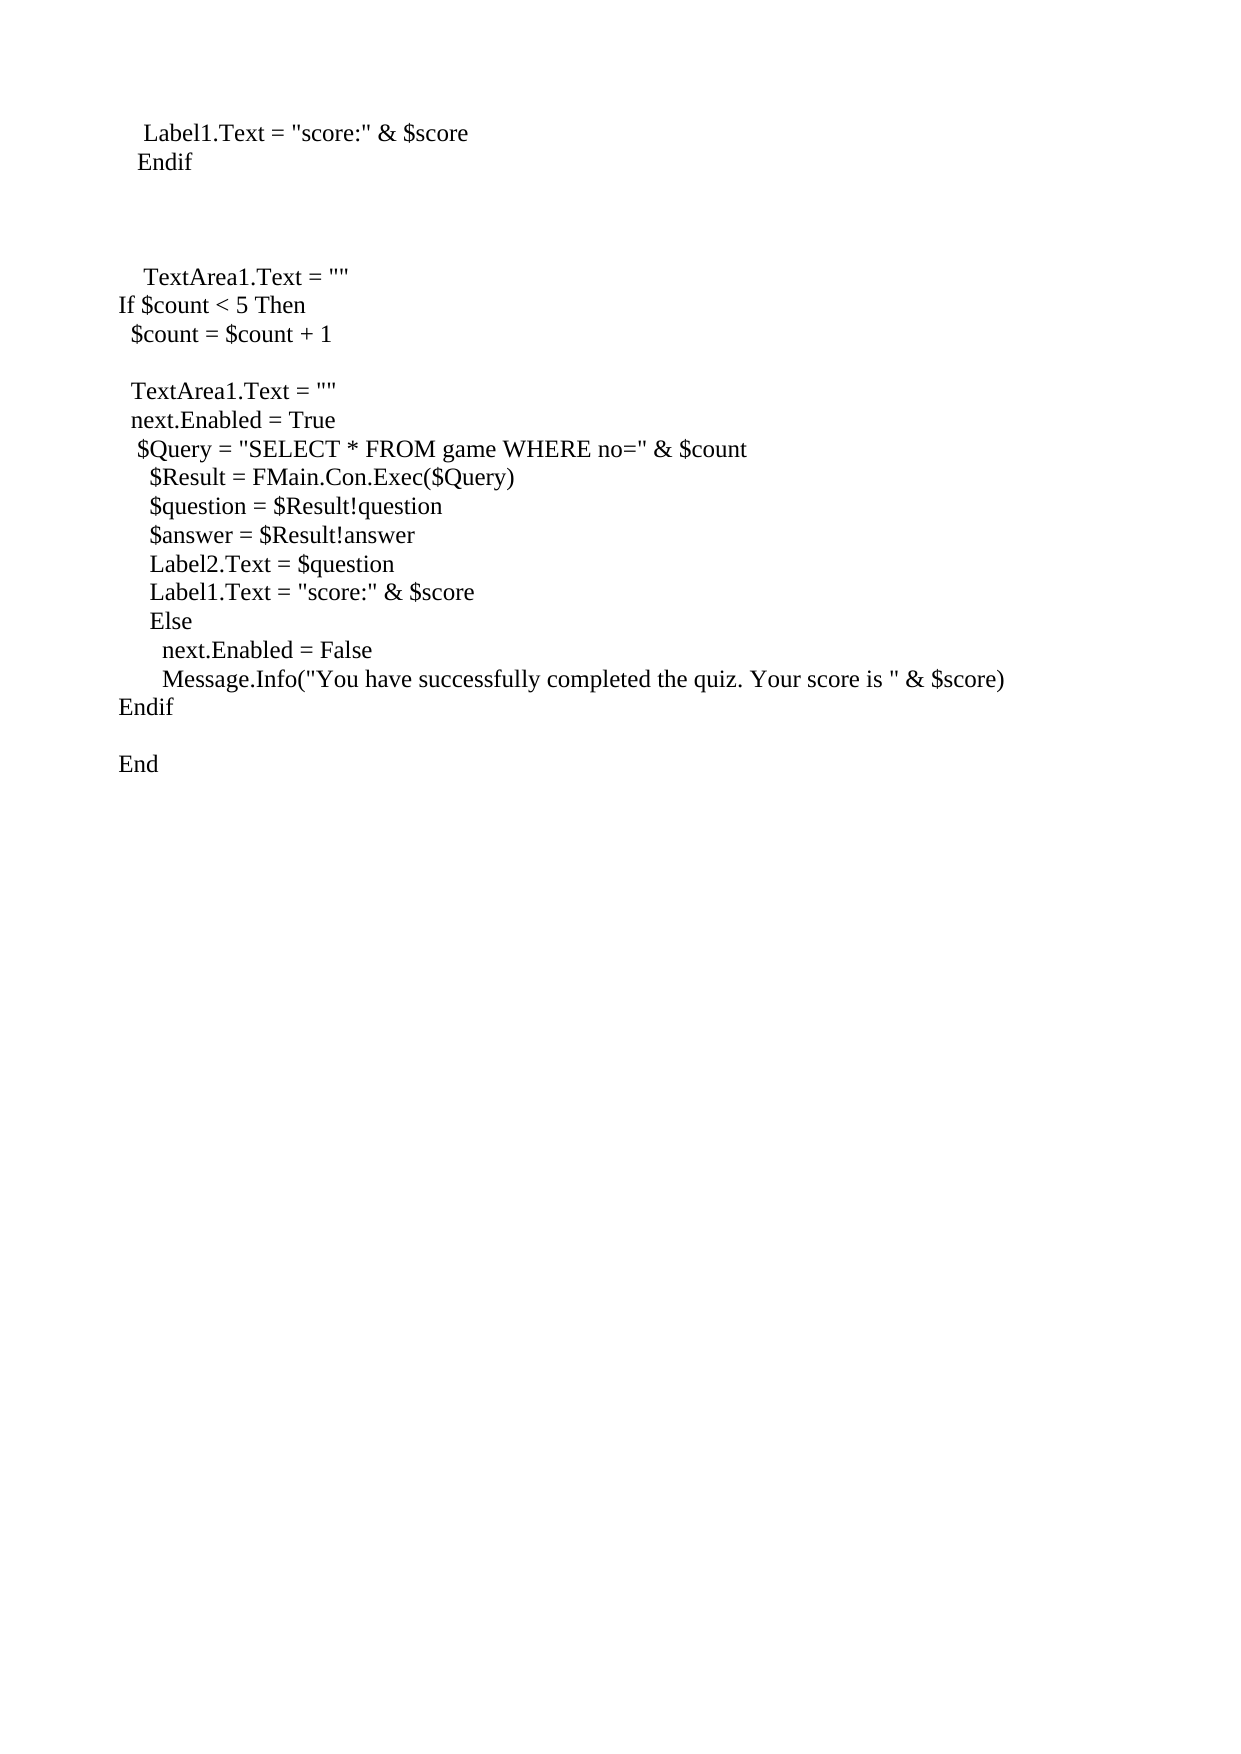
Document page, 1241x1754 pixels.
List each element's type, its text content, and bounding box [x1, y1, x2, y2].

text next.Enabled = True [118, 405, 1122, 434]
text Label2.Text = $question [118, 549, 1122, 577]
text Message.Info("You have successfully completed the quiz. Your score is " & $score) [118, 664, 1122, 692]
text $Result = FMain.Con.Exec($Query) [118, 462, 1122, 491]
text Label1.Text = "score:" & $score [118, 118, 1122, 147]
text $answer = $Result!answer [118, 520, 1122, 549]
text Endif [118, 692, 1122, 721]
text TextArea1.Text = "" [118, 376, 1122, 405]
text $count = $count + 1 [118, 319, 1122, 348]
text TextArea1.Text = "" [118, 262, 1122, 291]
text Endif [118, 147, 1122, 176]
text next.Enabled = False [118, 635, 1122, 664]
text End [118, 749, 1122, 778]
text $question = $Result!question [118, 491, 1122, 520]
text $Query = "SELECT * FROM game WHERE no=" & $count [118, 434, 1122, 462]
text If $count < 5 Then [118, 291, 1122, 319]
text Else [118, 606, 1122, 635]
text Label1.Text = "score:" & $score [118, 577, 1122, 606]
